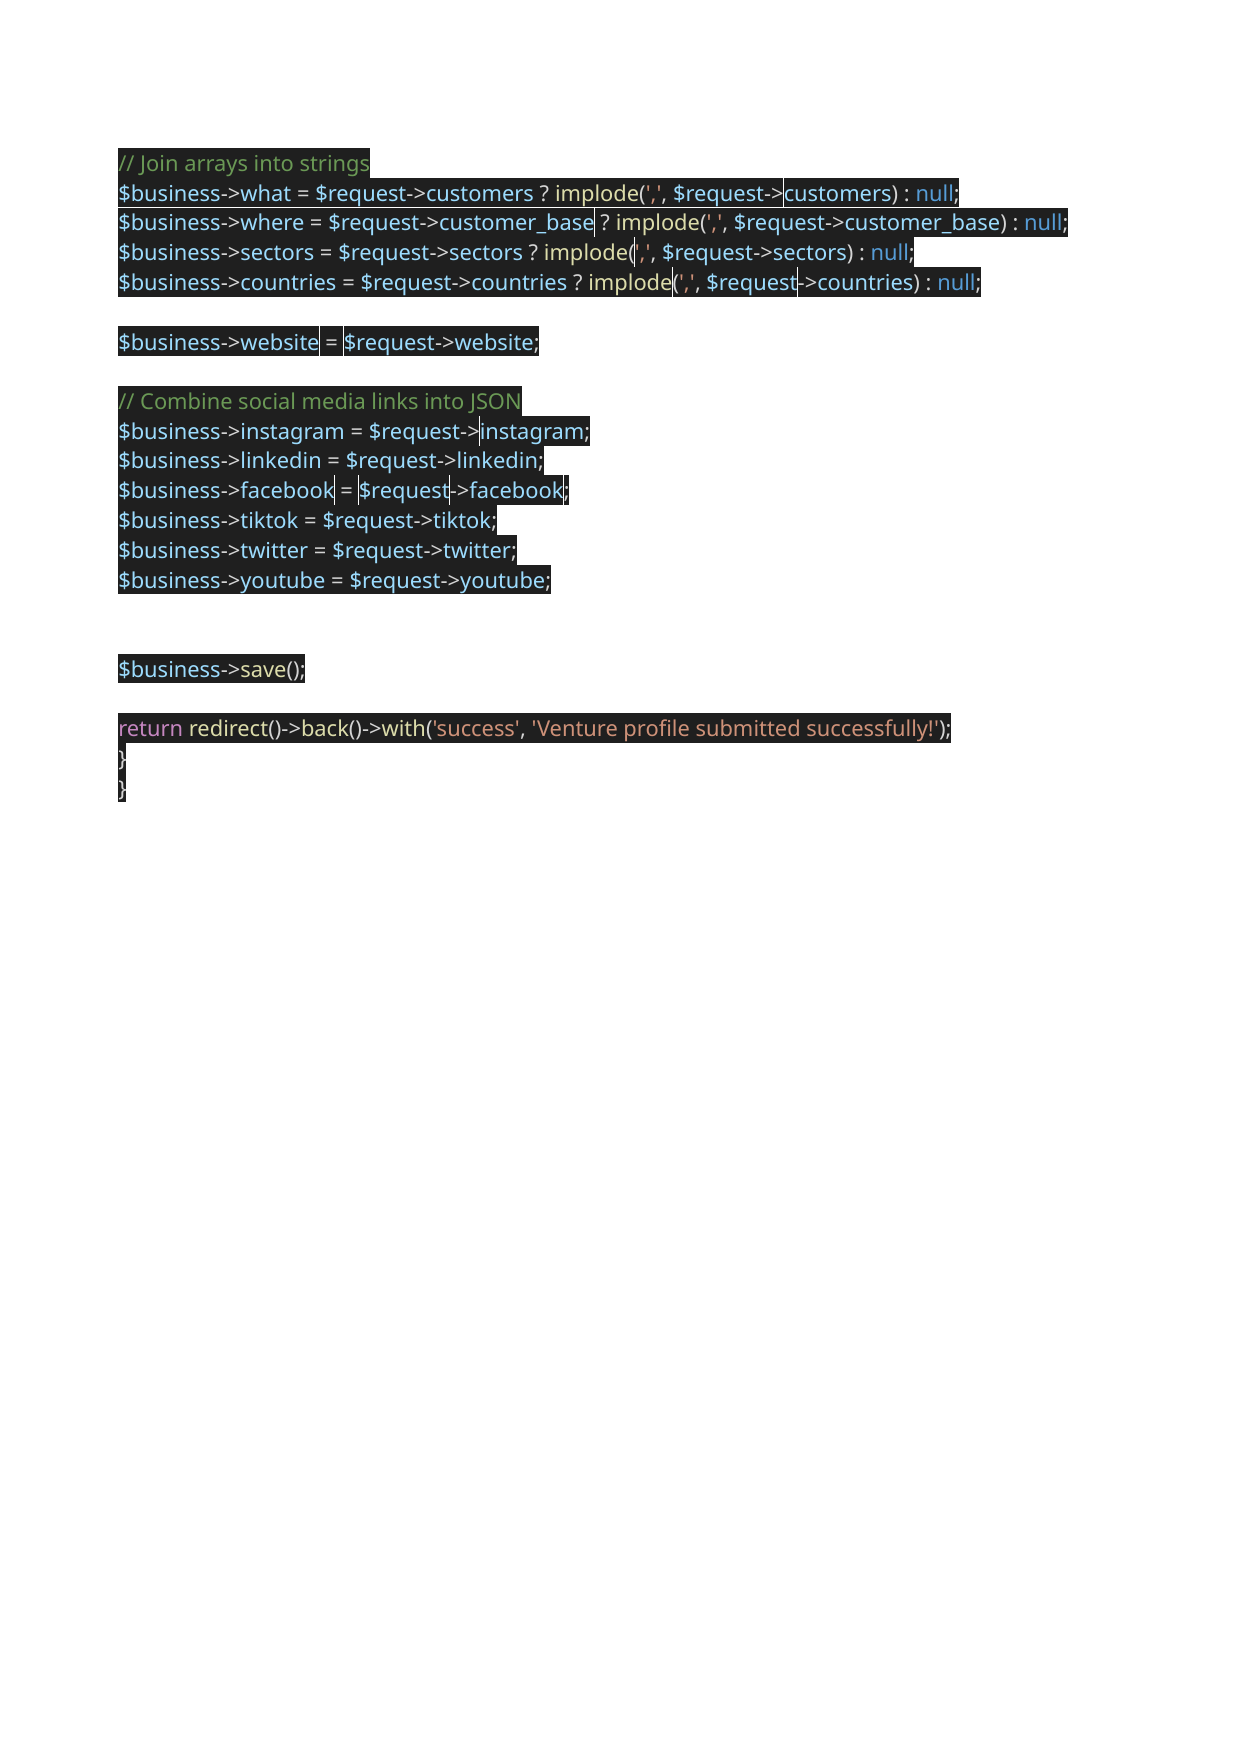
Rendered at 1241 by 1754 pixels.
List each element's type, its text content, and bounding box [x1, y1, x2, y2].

text $business->website = $request->website; [118, 326, 1122, 356]
text // Combine social media links into JSON [118, 386, 1122, 416]
text $business->sectors = $request->sectors ? implode(',', $request->sectors) : null; [118, 237, 1122, 267]
text $business->where = $request->customer_base ? implode(',', $request->customer_base) : null; [118, 207, 1122, 237]
text $business->twitter = $request->twitter; [118, 535, 1122, 565]
text $business->instagram = $request->instagram; [118, 416, 1122, 446]
text } [118, 773, 1122, 802]
text $business->what = $request->customers ? implode(',', $request->customers) : null; [118, 178, 1122, 207]
text $business->save(); [118, 654, 1122, 683]
text $business->youtube = $request->youtube; [118, 565, 1122, 594]
text $business->facebook = $request->facebook; [118, 475, 1122, 505]
text $business->countries = $request->countries ? implode(',', $request->countries) : null; [118, 267, 1122, 297]
text return redirect()->back()->with('success', 'Venture profile submitted successfully!'); [118, 713, 1122, 743]
text $business->linkedin = $request->linkedin; [118, 446, 1122, 475]
text $business->tiktok = $request->tiktok; [118, 505, 1122, 535]
text } [118, 743, 1122, 773]
text // Join arrays into strings [118, 148, 1122, 178]
